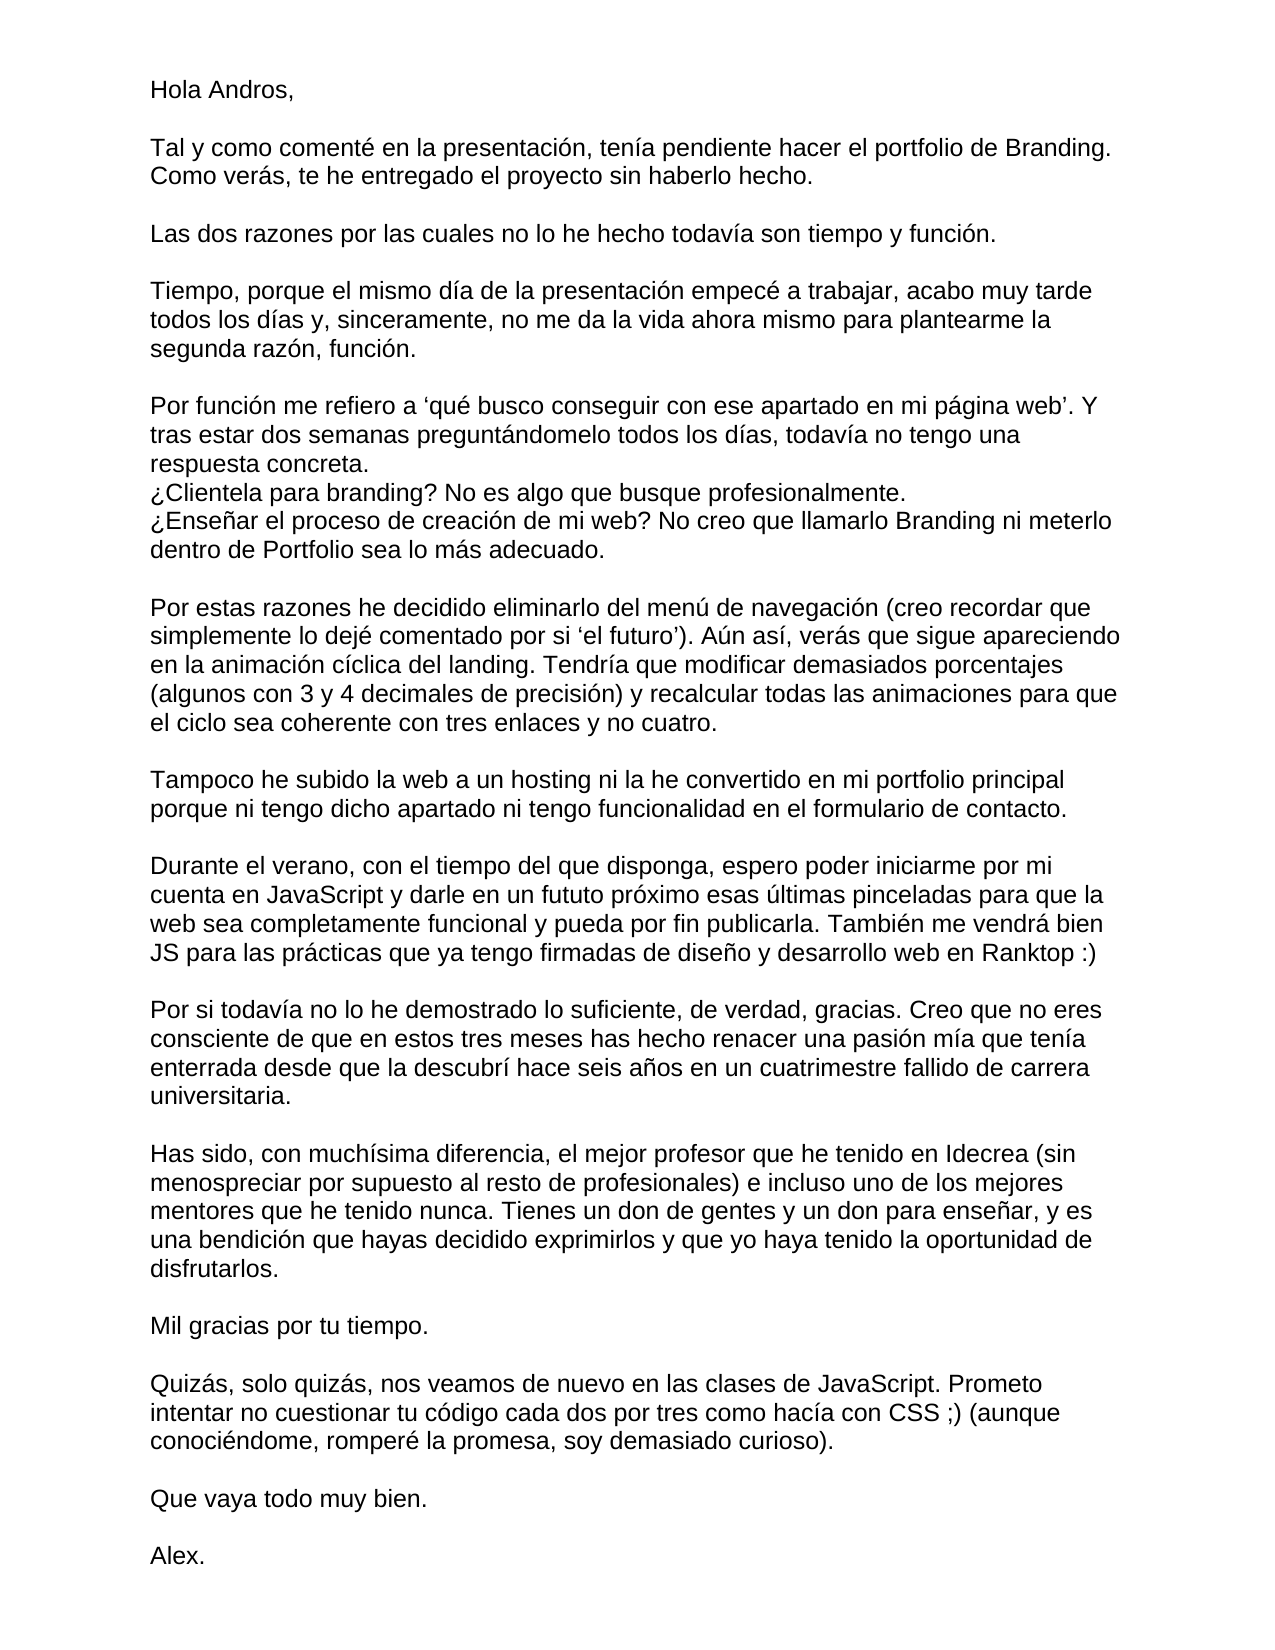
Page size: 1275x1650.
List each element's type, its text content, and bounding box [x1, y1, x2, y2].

text Por si todavía no lo he demostrado lo suficiente, de verdad, gracias. Creo que no eres consciente de que en estos tres meses has hecho renacer una pasión mía que tenía enterrada desde que la descubrí hace seis años en un cuatrimestre fallido de carrera universitaria. [150, 995, 1125, 1110]
text Tal y como comenté en la presentación, tenía pendiente hacer el portfolio de Branding. Como verás, te he entregado el proyecto sin haberlo hecho. [150, 132, 1125, 190]
text Hola Andros, [150, 75, 1125, 104]
text Alex. [150, 1541, 1125, 1570]
text Durante el verano, con el tiempo del que disponga, espero poder iniciarme por mi cuenta en JavaScript y darle en un fututo próximo esas últimas pinceladas para que la web sea completamente funcional y pueda por fin publicarla. También me vendrá bien JS para las prácticas que ya tengo firmadas de diseño y desarrollo web en Ranktop :) [150, 851, 1125, 966]
text Has sido, con muchísima diferencia, el mejor profesor que he tenido en Idecrea (sin menospreciar por supuesto al resto de profesionales) e incluso uno de los mejores mentores que he tenido nunca. Tienes un don de gentes y un don para enseñar, y es una bendición que hayas decidido exprimirlos y que yo haya tenido la oportunidad de disfrutarlos. [150, 1139, 1125, 1282]
text Por estas razones he decidido eliminarlo del menú de navegación (creo recordar que simplemente lo dejé comentado por si ‘el futuro’). Aún así, verás que sigue apareciendo en la animación cíclica del landing. Tendría que modificar demasiados porcentajes (algunos con 3 y 4 decimales de precisión) y recalcular todas las animaciones para que el ciclo sea coherente con tres enlaces y no cuatro. [150, 592, 1125, 736]
text Que vaya todo muy bien. [150, 1484, 1125, 1512]
text ¿Enseñar el proceso de creación de mi web? No creo que llamarlo Branding ni meterlo dentro de Portfolio sea lo más adecuado. [150, 506, 1125, 564]
text ¿Clientela para branding? No es algo que busque profesionalmente. [150, 477, 1125, 506]
text Por función me refiero a ‘qué busco conseguir con ese apartado en mi página web’. Y tras estar dos semanas preguntándomelo todos los días, todavía no tengo una respuesta concreta. [150, 391, 1125, 477]
text Tiempo, porque el mismo día de la presentación empecé a trabajar, acabo muy tarde todos los días y, sinceramente, no me da la vida ahora mismo para plantearme la segunda razón, función. [150, 276, 1125, 362]
text Mil gracias por tu tiempo. [150, 1311, 1125, 1340]
text Quizás, solo quizás, nos veamos de nuevo en las clases de JavaScript. Prometo intentar no cuestionar tu código cada dos por tres como hacía con CSS ;) (aunque conociéndome, romperé la promesa, soy demasiado curioso). [150, 1369, 1125, 1455]
text Tampoco he subido la web a un hosting ni la he convertido en mi portfolio principal porque ni tengo dicho apartado ni tengo funcionalidad en el formulario de contacto. [150, 765, 1125, 822]
text Las dos razones por las cuales no lo he hecho todavía son tiempo y función. [150, 219, 1125, 247]
